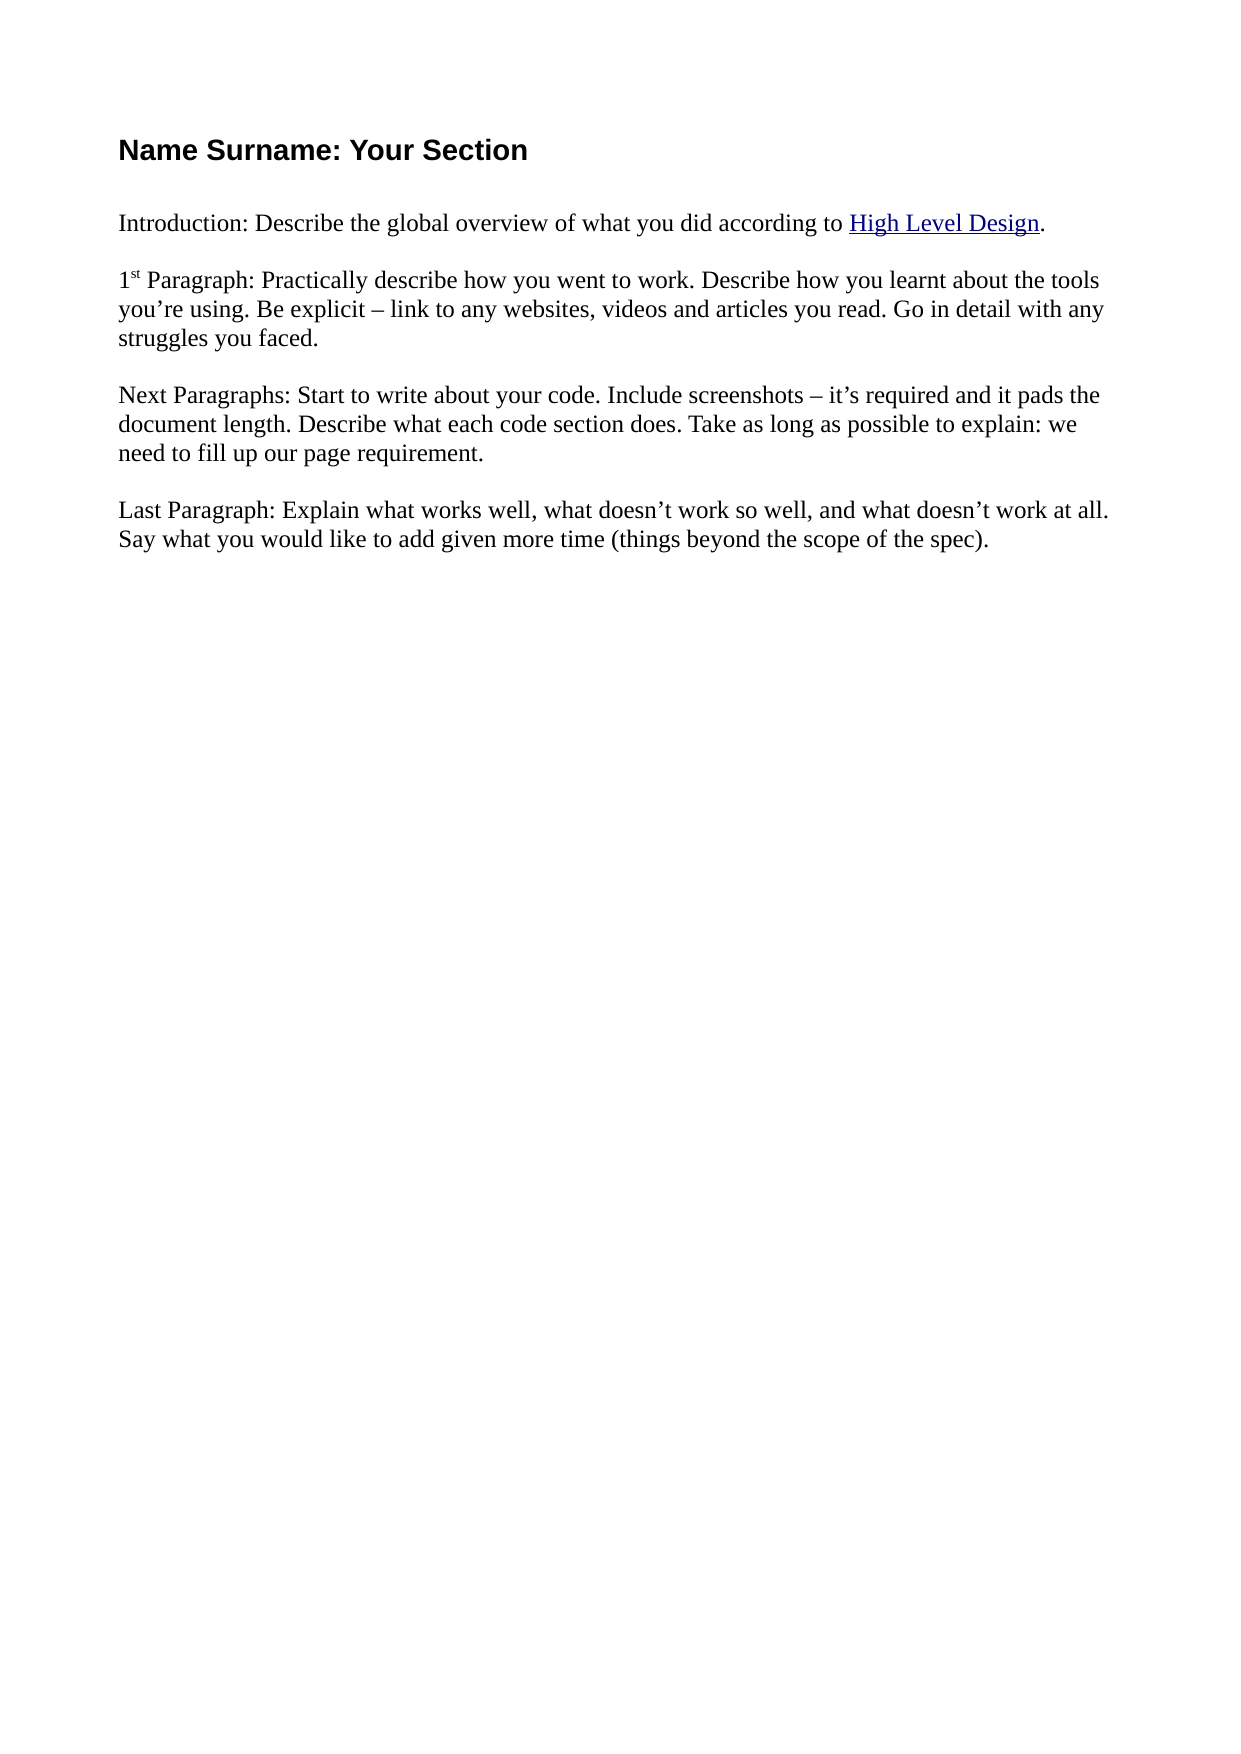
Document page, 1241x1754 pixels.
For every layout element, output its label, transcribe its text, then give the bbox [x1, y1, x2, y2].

text 1st Paragraph: Practically describe how you went to work. Describe how you learnt about the tools you’re using. Be explicit – link to any websites, videos and articles you read. Go in detail with any struggles you faced. [118, 265, 1122, 351]
subtitle Name Surname: Your Section [118, 133, 1122, 166]
text Next Paragraphs: Start to write about your code. Include screenshots – it’s required and it pads the document length. Describe what each code section does. Take as long as possible to explain: we need to fill up our page requirement. [118, 380, 1122, 466]
text Last Paragraph: Explain what works well, what doesn’t work so well, and what doesn’t work at all. Say what you would like to add given more time (things beyond the scope of the spec). [118, 495, 1122, 553]
text Introduction: Describe the global overview of what you did according to High Level Design. [118, 208, 1122, 236]
